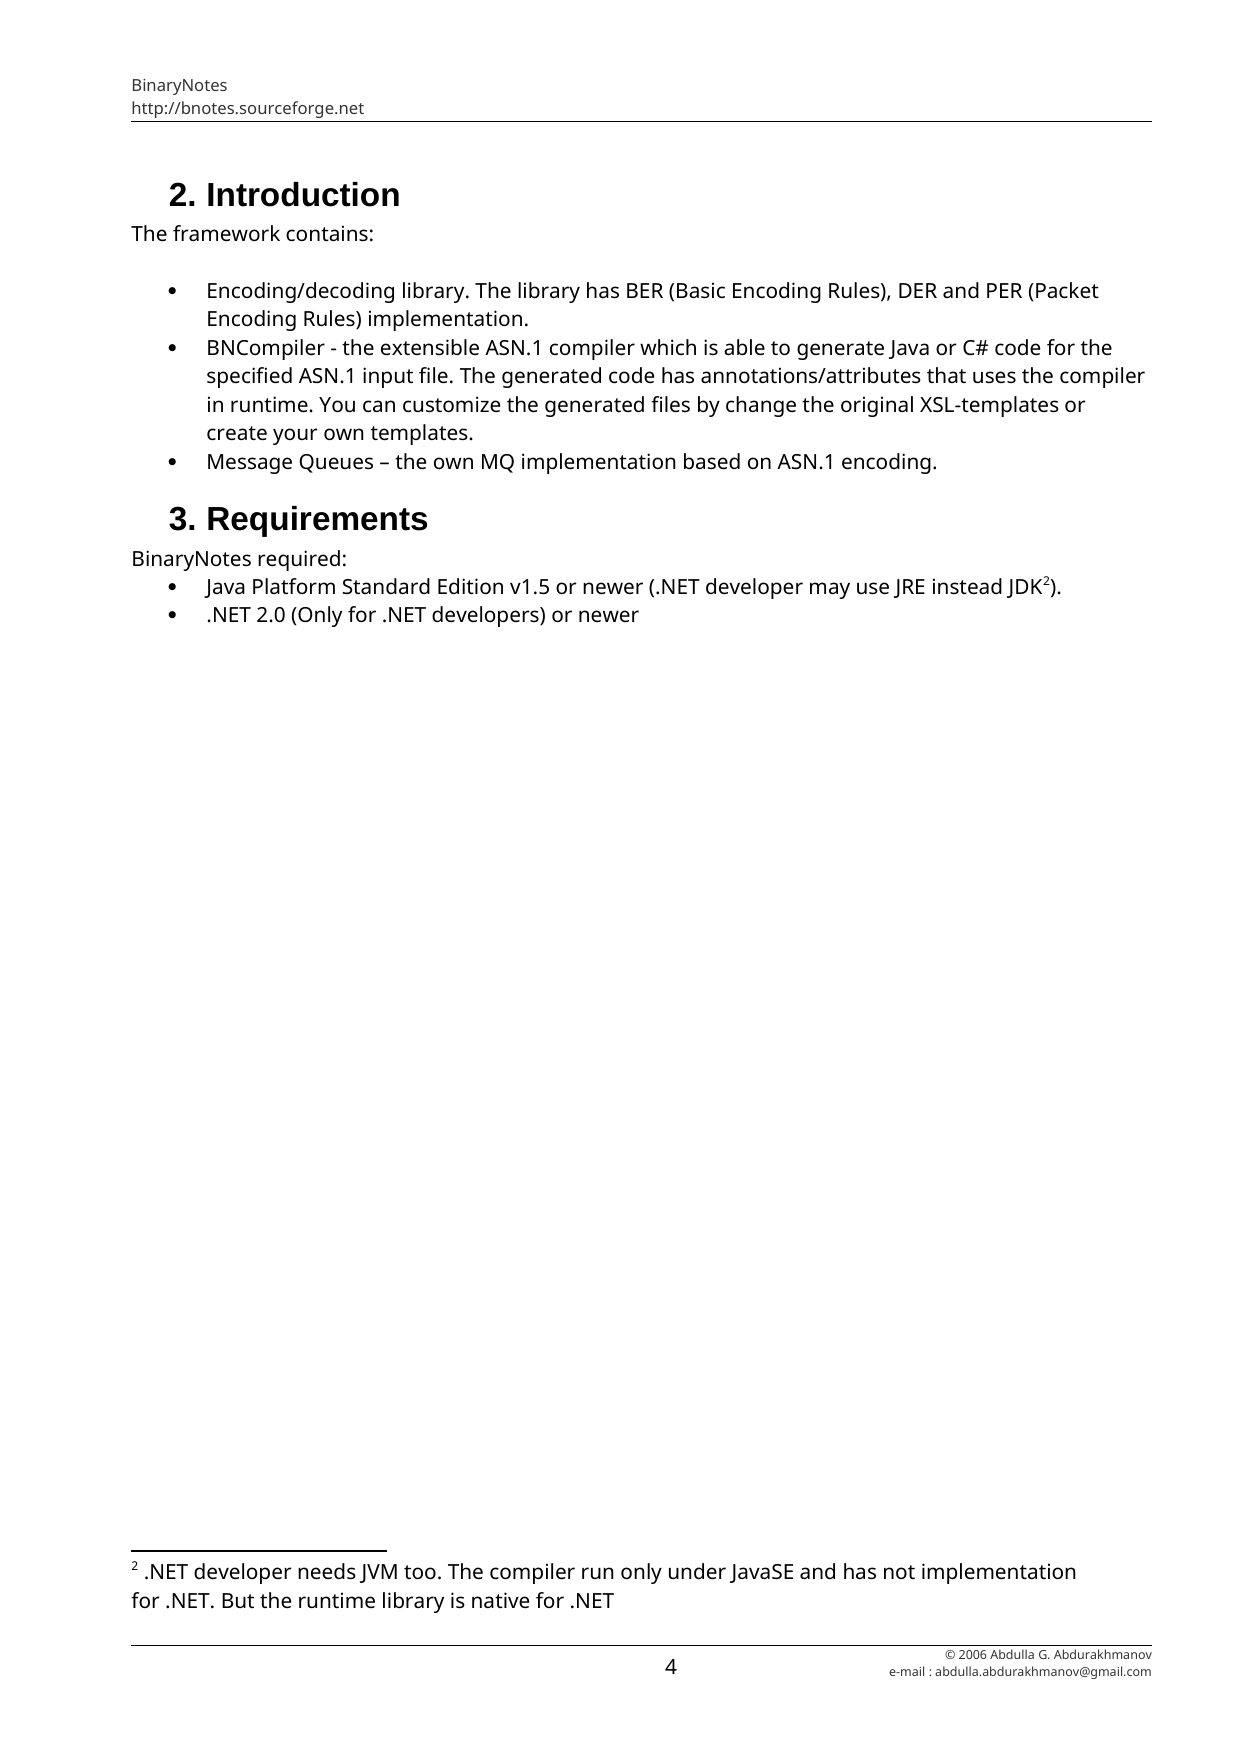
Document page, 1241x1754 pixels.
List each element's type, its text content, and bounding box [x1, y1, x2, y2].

list Message Queues – the own MQ implementation based on ASN.1 encoding. [169, 447, 1152, 475]
subtitle Requirements [169, 500, 1152, 537]
list BNCompiler - the extensible ASN.1 compiler which is able to generate Java or C# code for the specified ASN.1 input file. The generated code has annotations/attributes that uses the compiler in runtime. You can customize the generated files by change the original XSL-templates or create your own templates. [169, 333, 1152, 447]
list .NET 2.0 (Only for .NET developers) or newer [169, 601, 1152, 629]
text The framework contains: [131, 219, 1152, 248]
subtitle Introduction [169, 176, 1152, 213]
text BinaryNotes required: [131, 544, 1152, 572]
list Java Platform Standard Edition v1.5 or newer (.NET developer may use JRE instead JDK). [169, 572, 1152, 601]
list .NET developer needs JVM too. The compiler run only under JavaSE and has not implementation for .NET. But the runtime library is native for .NET [131, 1557, 1152, 1614]
list Encoding/decoding library. The library has BER (Basic Encoding Rules), DER and PER (Packet Encoding Rules) implementation. [169, 276, 1152, 333]
